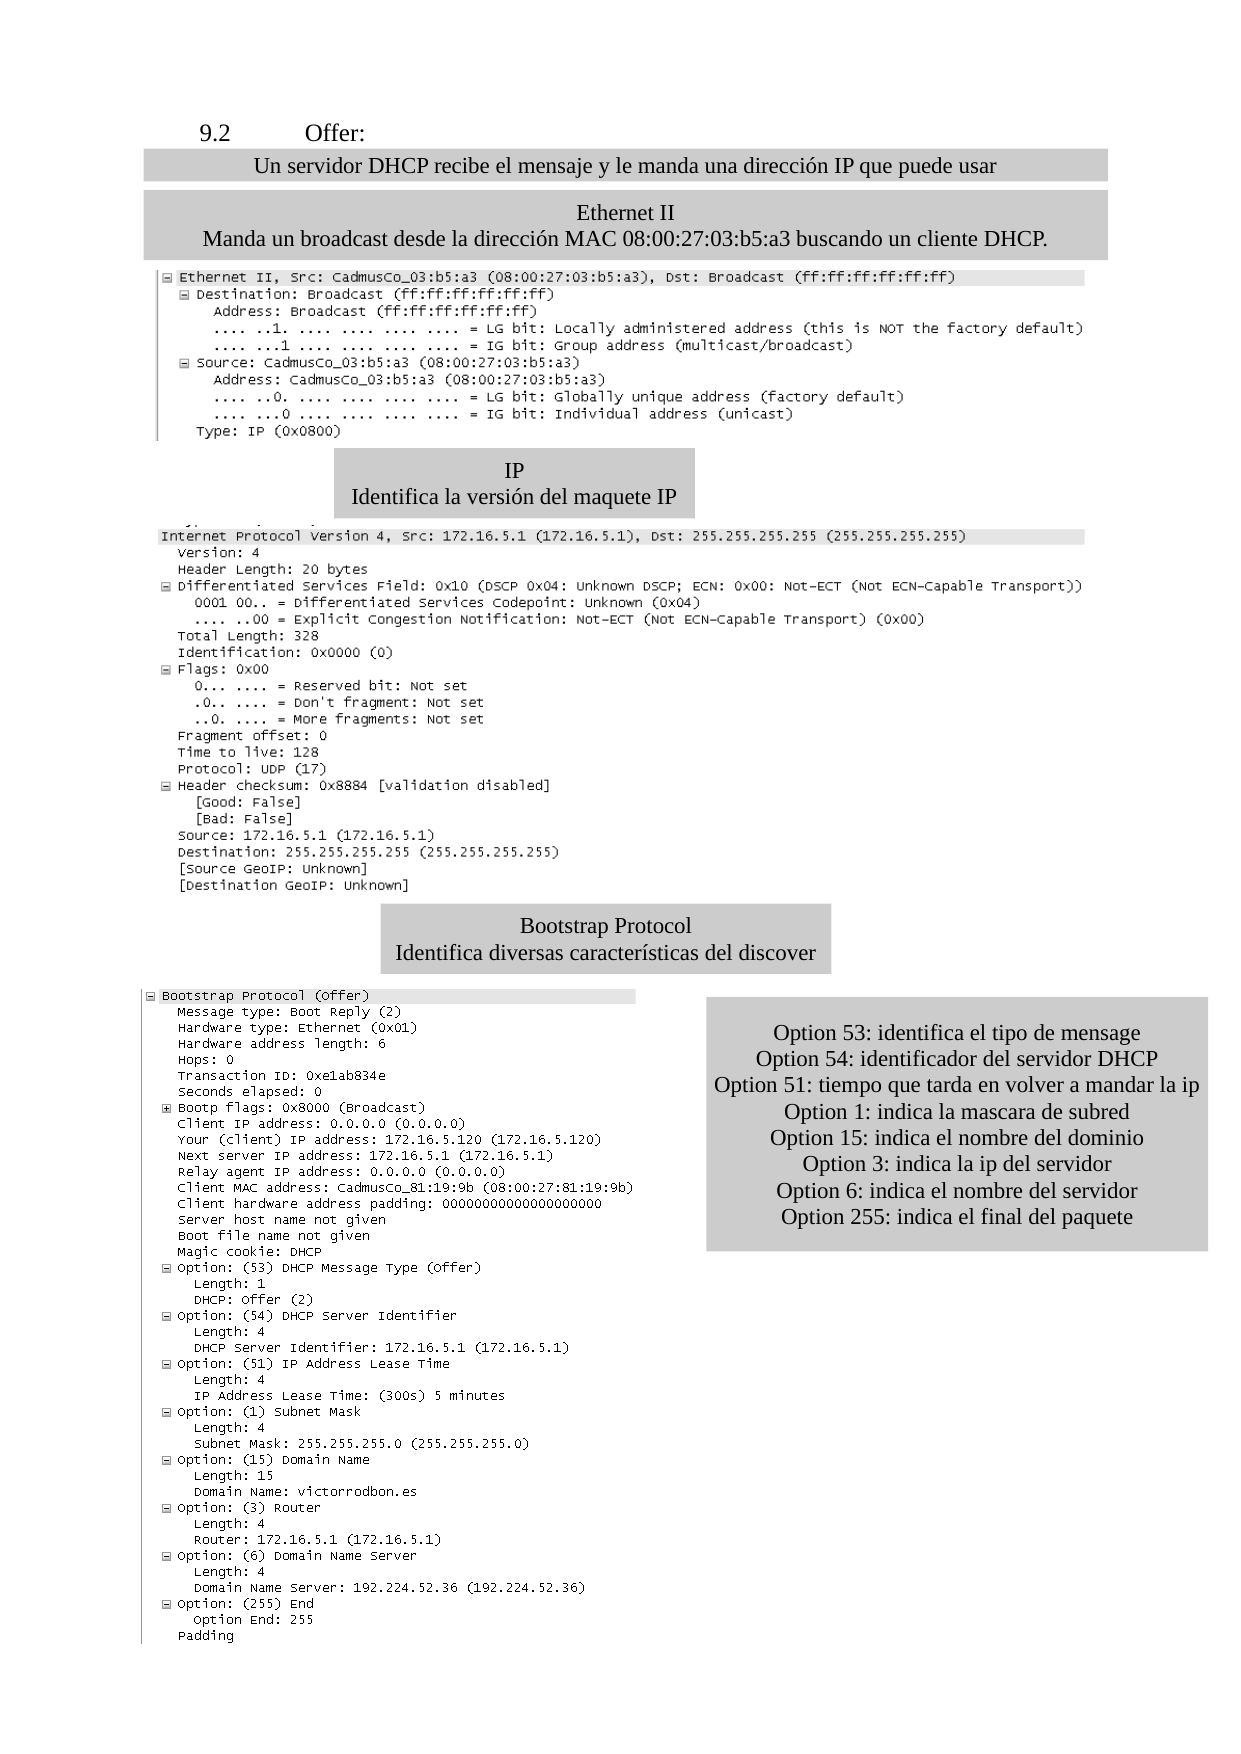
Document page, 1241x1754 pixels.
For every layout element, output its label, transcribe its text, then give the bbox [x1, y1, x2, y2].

list Offer: [193, 118, 1122, 147]
picture [155, 270, 1085, 441]
picture [141, 989, 636, 1644]
picture [155, 525, 1085, 894]
